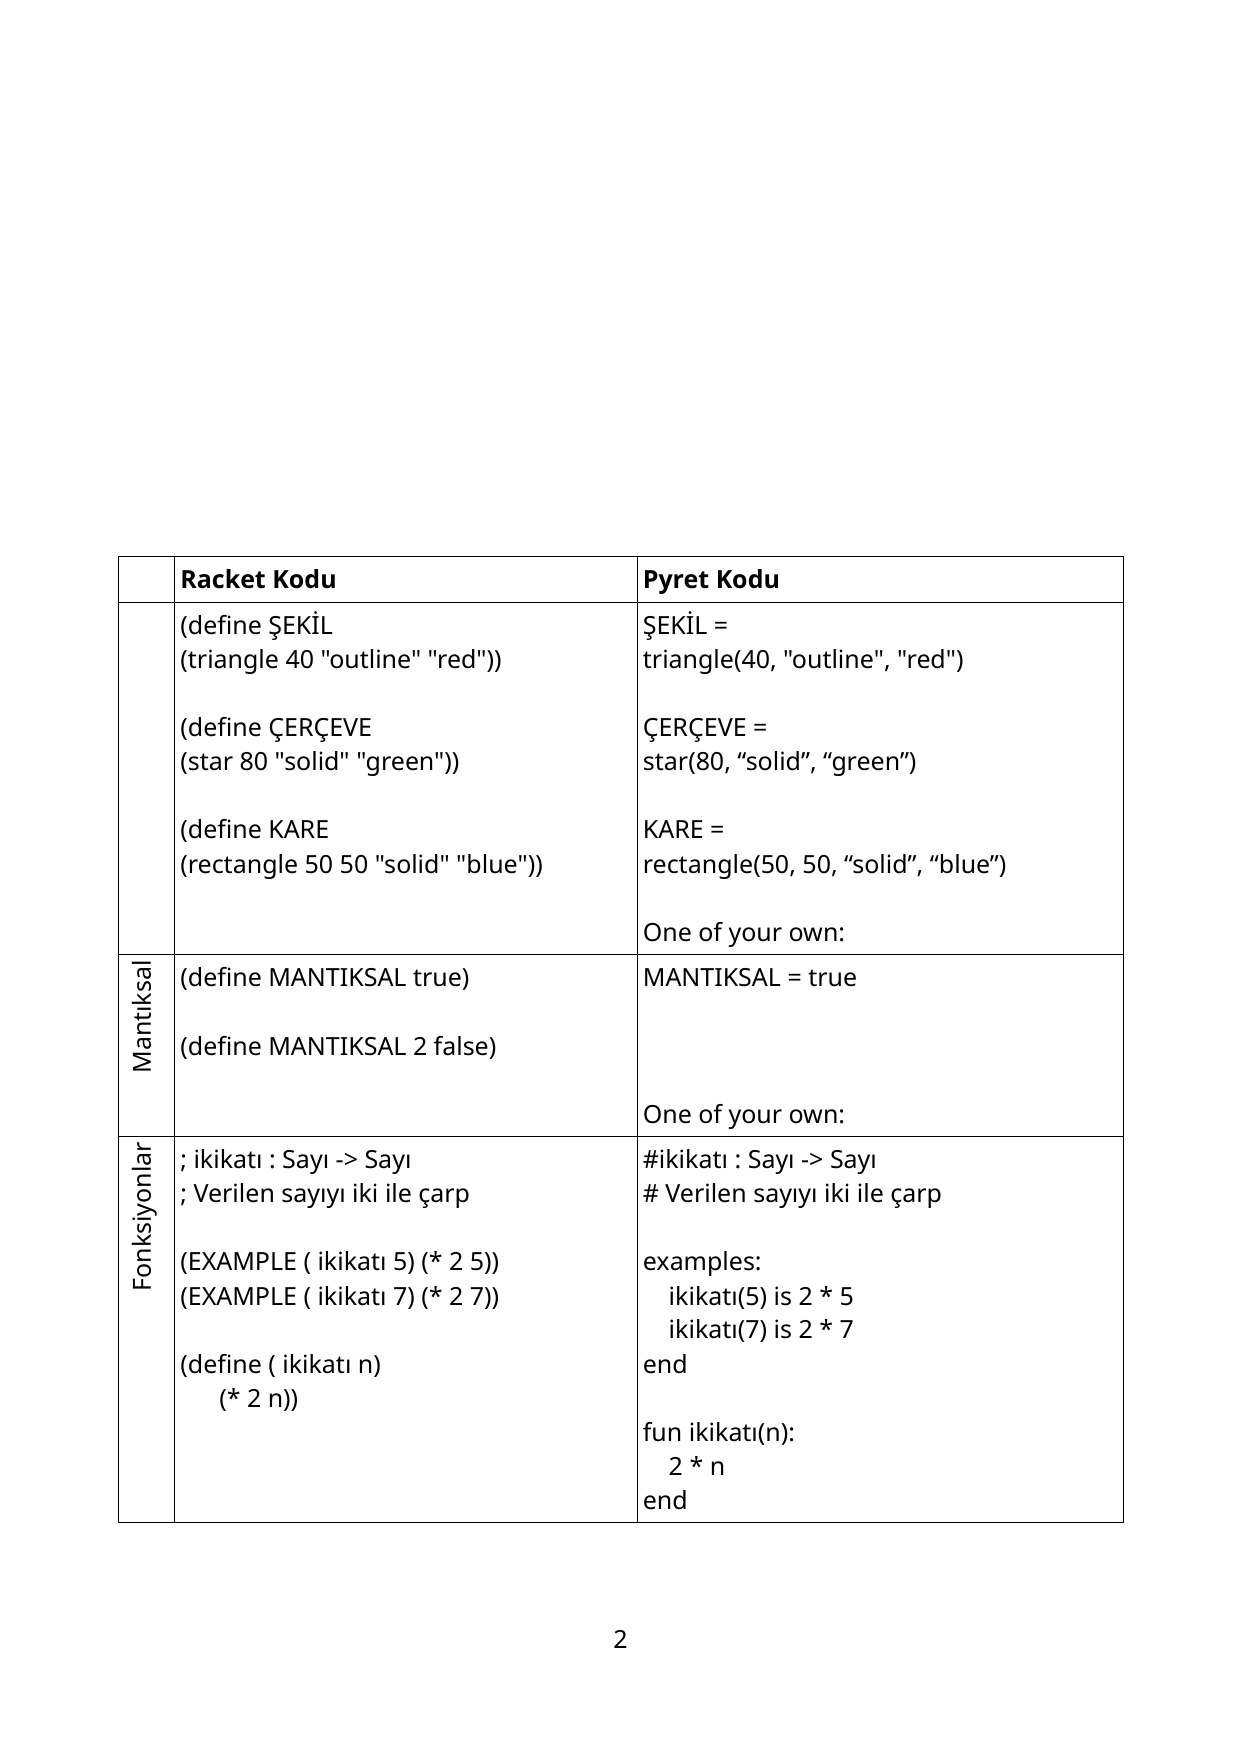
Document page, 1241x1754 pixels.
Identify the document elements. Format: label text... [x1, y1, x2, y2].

table_header [119, 557, 174, 602]
table_cell Mantıksal [119, 955, 174, 1136]
table_header Racket Kodu [175, 557, 637, 602]
table_cell MANTIKSAL = true One of your own: [638, 955, 1123, 1136]
table_cell (define ŞEKİL (triangle 40 "outline" "red")) (define ÇERÇEVE (star 80 "solid" "green")) (define KARE (rectangle 50 50 "solid" "blue")) [175, 603, 637, 954]
table_header Pyret Kodu [638, 557, 1123, 602]
table_cell Fonksiyonlar [119, 1137, 174, 1522]
table_cell (define MANTIKSAL true) (define MANTIKSAL 2 false) [175, 955, 637, 1136]
table_cell #ikikatı : Sayı -> Sayı # Verilen sayıyı iki ile çarp examples: ikikatı(5) is 2 * 5 ikikatı(7) is 2 * 7 end fun ikikatı(n): 2 * n end [638, 1137, 1123, 1522]
table_cell ŞEKİL = triangle(40, "outline", "red") ÇERÇEVE = star(80, “solid”, “green”) KARE = rectangle(50, 50, “solid”, “blue”) One of your own: [638, 603, 1123, 954]
table_cell ; ikikatı : Sayı -> Sayı ; Verilen sayıyı iki ile çarp (EXAMPLE ( ikikatı 5) (* 2 5)) (EXAMPLE ( ikikatı 7) (* 2 7)) (define ( ikikatı n) (* 2 n)) [175, 1137, 637, 1522]
table_cell [119, 603, 174, 954]
